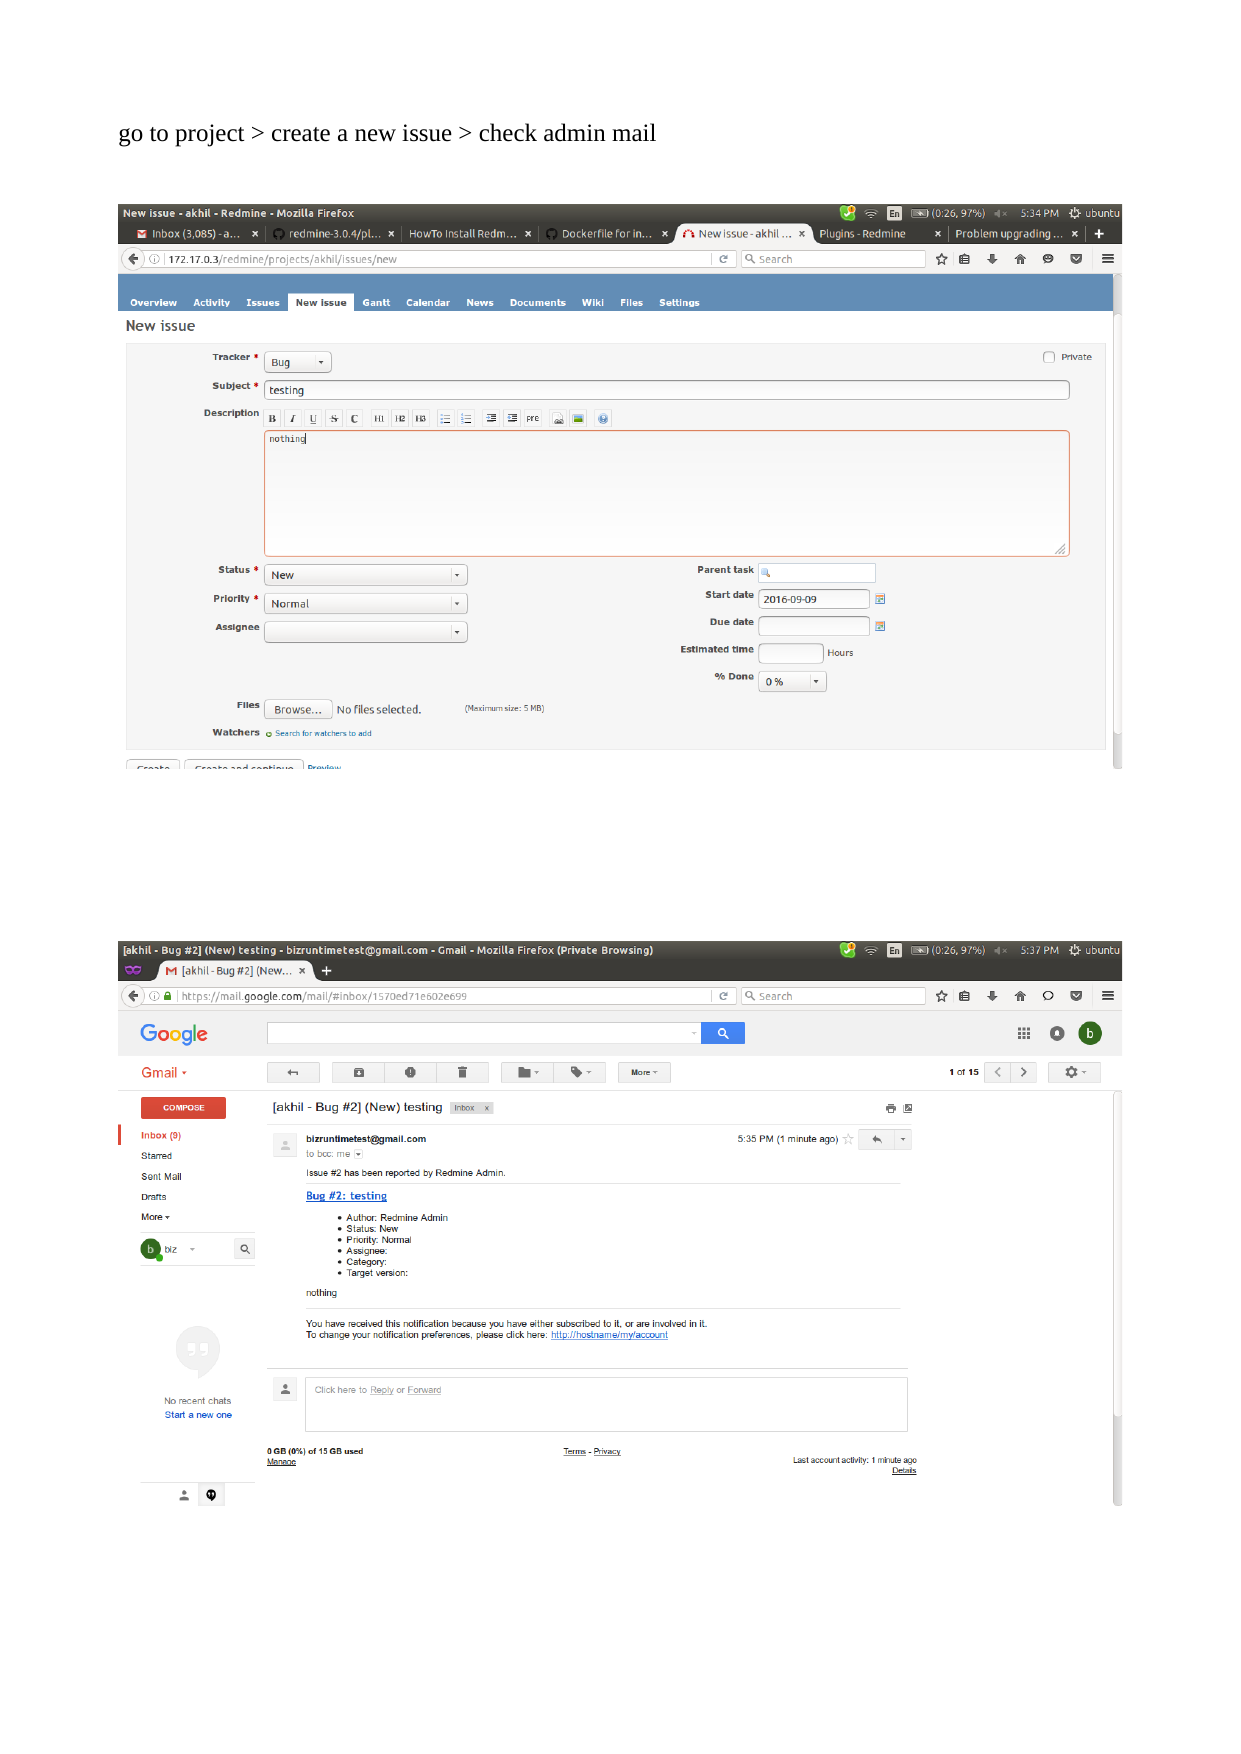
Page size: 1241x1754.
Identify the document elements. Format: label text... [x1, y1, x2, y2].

picture [118, 941, 1123, 1506]
picture [118, 204, 1123, 769]
text go to project > create a new issue > check admin mail [118, 118, 1122, 147]
